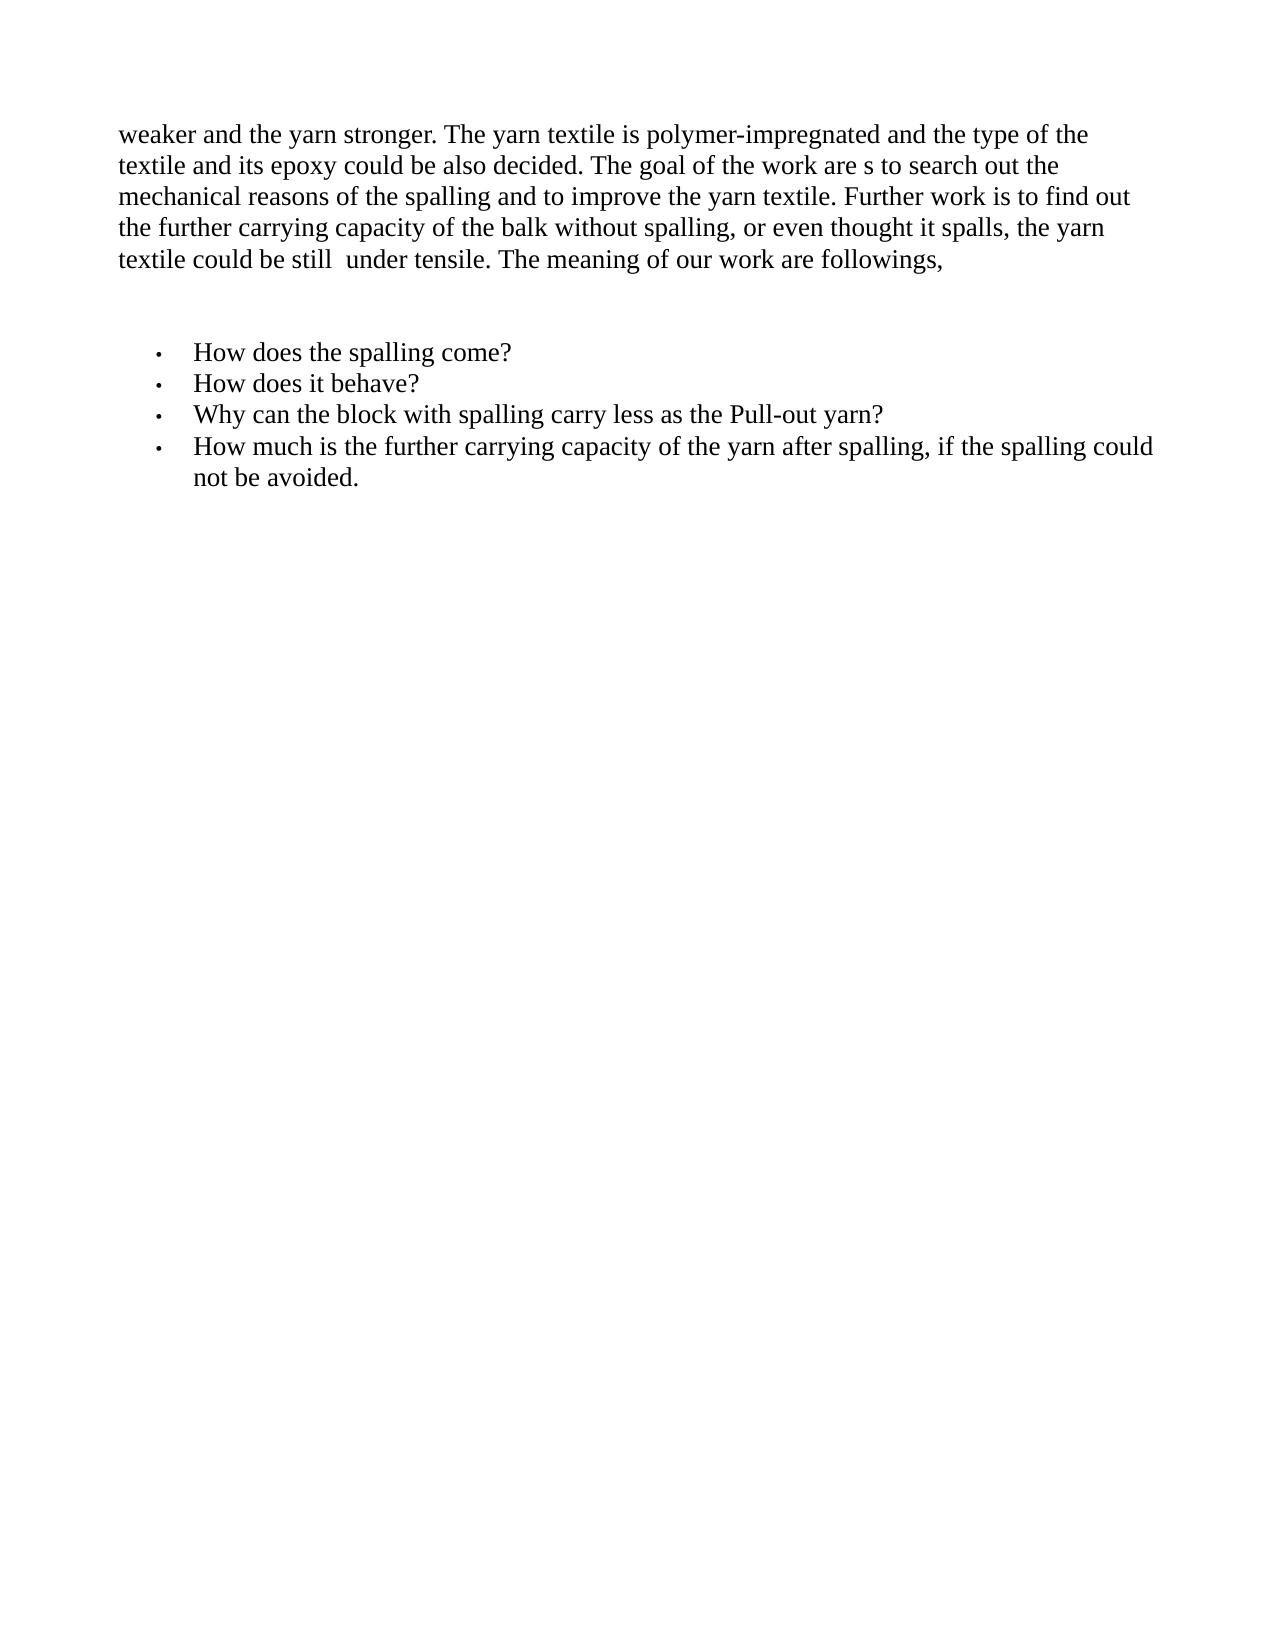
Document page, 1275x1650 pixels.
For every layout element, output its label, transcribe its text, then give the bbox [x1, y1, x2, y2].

text weaker and the yarn stronger. The yarn textile is polymer-impregnated and the type of the textile and its epoxy could be also decided. The goal of the work are s to search out the mechanical reasons of the spalling and to improve the yarn textile. Further work is to find out the further carrying capacity of the balk without spalling, or even thought it spalls, the yarn textile could be still under tensile. The meaning of our work are followings, [118, 118, 1157, 274]
list How does it behave? [156, 367, 1157, 398]
list How does the spalling come? [156, 336, 1157, 367]
list How much is the further carrying capacity of the yarn after spalling, if the spalling could not be avoided. [156, 429, 1157, 492]
list Why can the block with spalling carry less as the Pull-out yarn? [156, 398, 1157, 429]
